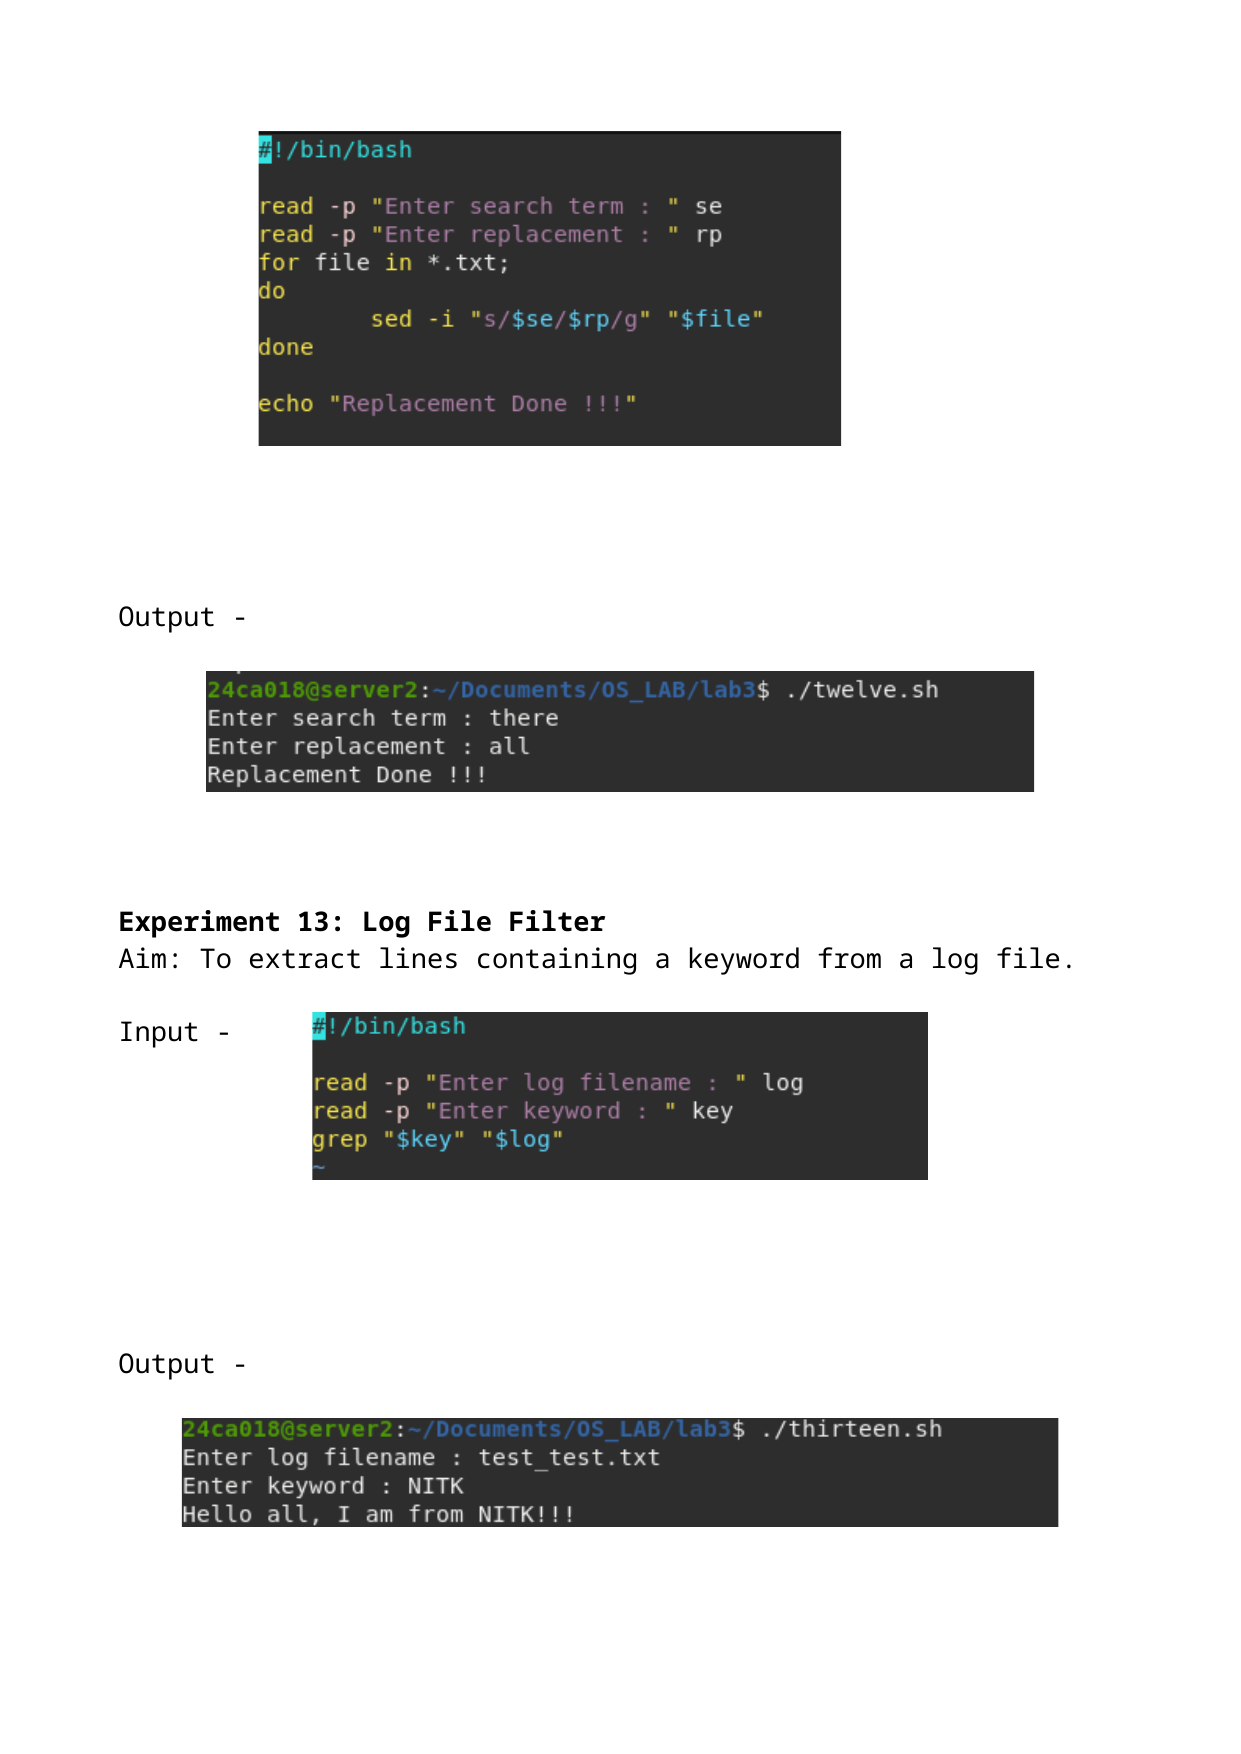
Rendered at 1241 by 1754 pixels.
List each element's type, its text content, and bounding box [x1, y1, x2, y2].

text [928, 1013, 1122, 1050]
picture [206, 671, 1035, 792]
picture [312, 1012, 928, 1180]
text Input - [118, 1013, 312, 1050]
text Output - [118, 1345, 1122, 1382]
picture [258, 131, 842, 446]
text Output - [118, 597, 1122, 634]
picture [181, 1418, 1059, 1527]
text Aim: To extract lines containing a keyword from a log file. [118, 939, 1122, 976]
text Experiment 13: Log File Filter [118, 902, 1122, 939]
